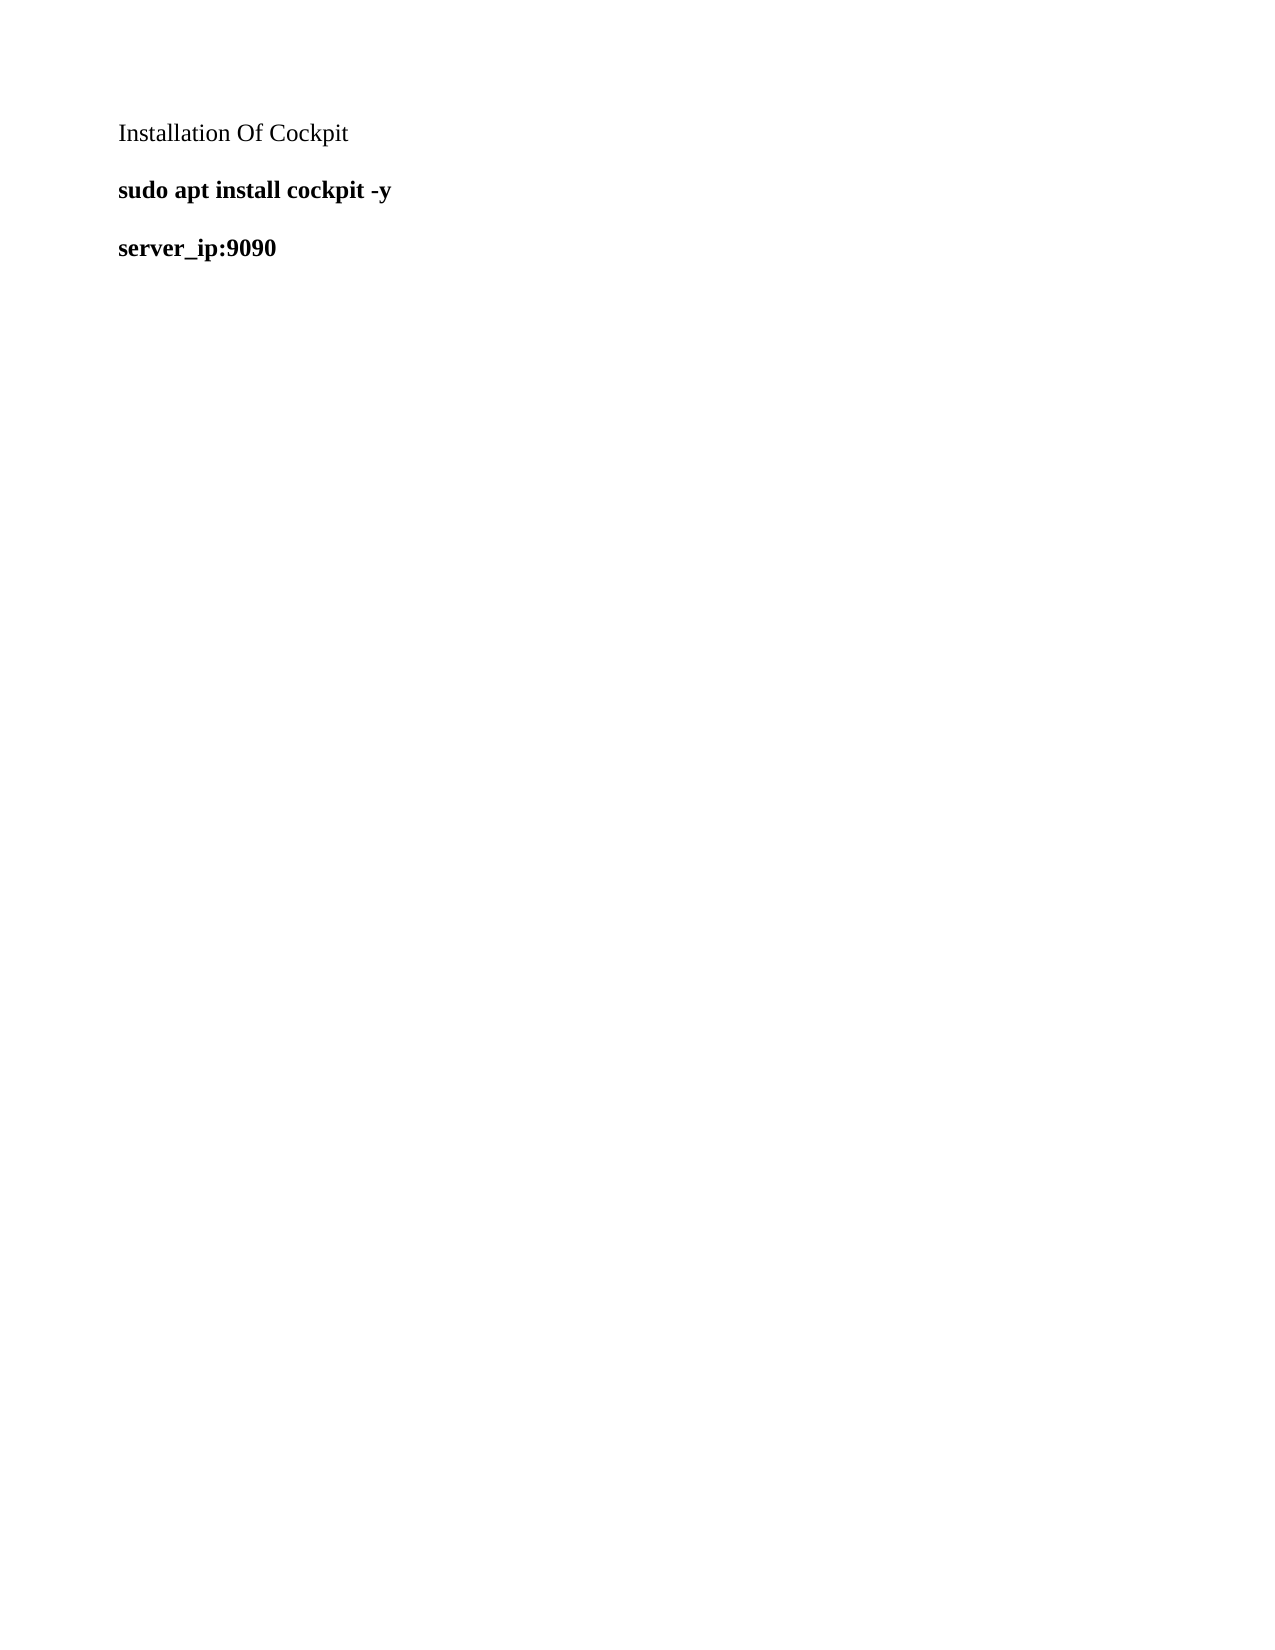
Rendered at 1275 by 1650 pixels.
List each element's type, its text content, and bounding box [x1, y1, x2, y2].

text Installation Of Cockpit [118, 118, 1157, 147]
text server_ip:9090 [118, 233, 1157, 262]
text sudo apt install cockpit -y [118, 176, 1157, 204]
